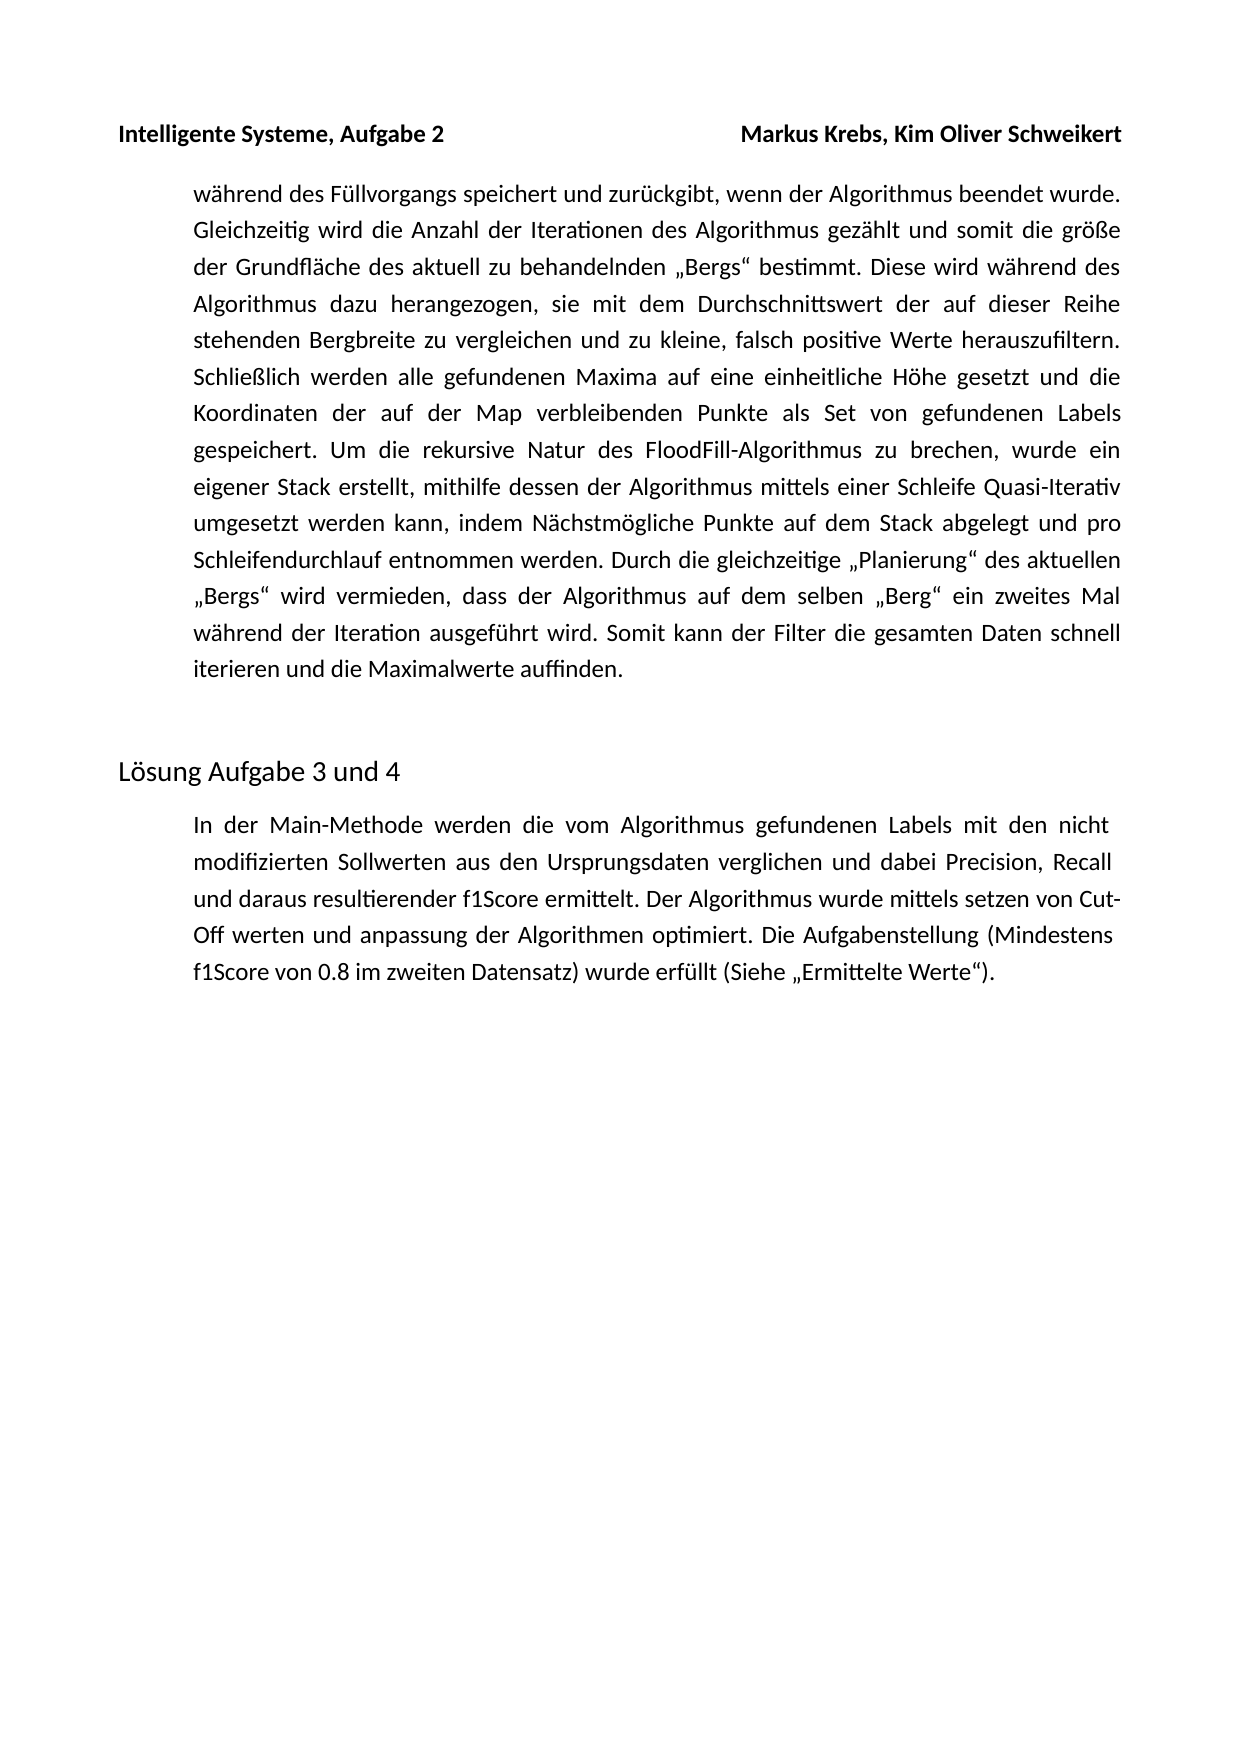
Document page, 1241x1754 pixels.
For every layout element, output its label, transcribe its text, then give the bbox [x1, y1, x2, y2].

text Lösung Aufgabe 3 und 4 [118, 753, 1122, 789]
text In der Main-Methode werden die vom Algorithmus gefundenen Labels mit den nicht modifizierten Sollwerten aus den Ursprungsdaten verglichen und dabei Precision, Recall und daraus resultierender f1Score ermittelt. Der Algorithmus wurde mittels setzen von Cut- Off werten und anpassung der Algorithmen optimiert. Die Aufgabenstellung (Mindestens f1Score von 0.8 im zweiten Datensatz) wurde erfüllt (Siehe „Ermittelte Werte“). [118, 809, 1122, 986]
text während des Füllvorgangs speichert und zurückgibt, wenn der Algorithmus beendet wurde. Gleichzeitig wird die Anzahl der Iterationen des Algorithmus gezählt und somit die größe der Grundfläche des aktuell zu behandelnden „Bergs“ bestimmt. Diese wird während des Algorithmus dazu herangezogen, sie mit dem Durchschnittswert der auf dieser Reihe stehenden Bergbreite zu vergleichen und zu kleine, falsch positive Werte herauszufiltern. Schließlich werden alle gefundenen Maxima auf eine einheitliche Höhe gesetzt und die Koordinaten der auf der Map verbleibenden Punkte als Set von gefundenen Labels gespeichert. Um die rekursive Natur des FloodFill-Algorithmus zu brechen, wurde ein eigener Stack erstellt, mithilfe dessen der Algorithmus mittels einer Schleife Quasi-Iterativ umgesetzt werden kann, indem Nächstmögliche Punkte auf dem Stack abgelegt und pro Schleifendurchlauf entnommen werden. Durch die gleichzeitige „Planierung“ des aktuellen „Bergs“ wird vermieden, dass der Algorithmus auf dem selben „Berg“ ein zweites Mal während der Iteration ausgeführt wird. Somit kann der Filter die gesamten Daten schnell iterieren und die Maximalwerte auffinden. [118, 178, 1122, 684]
